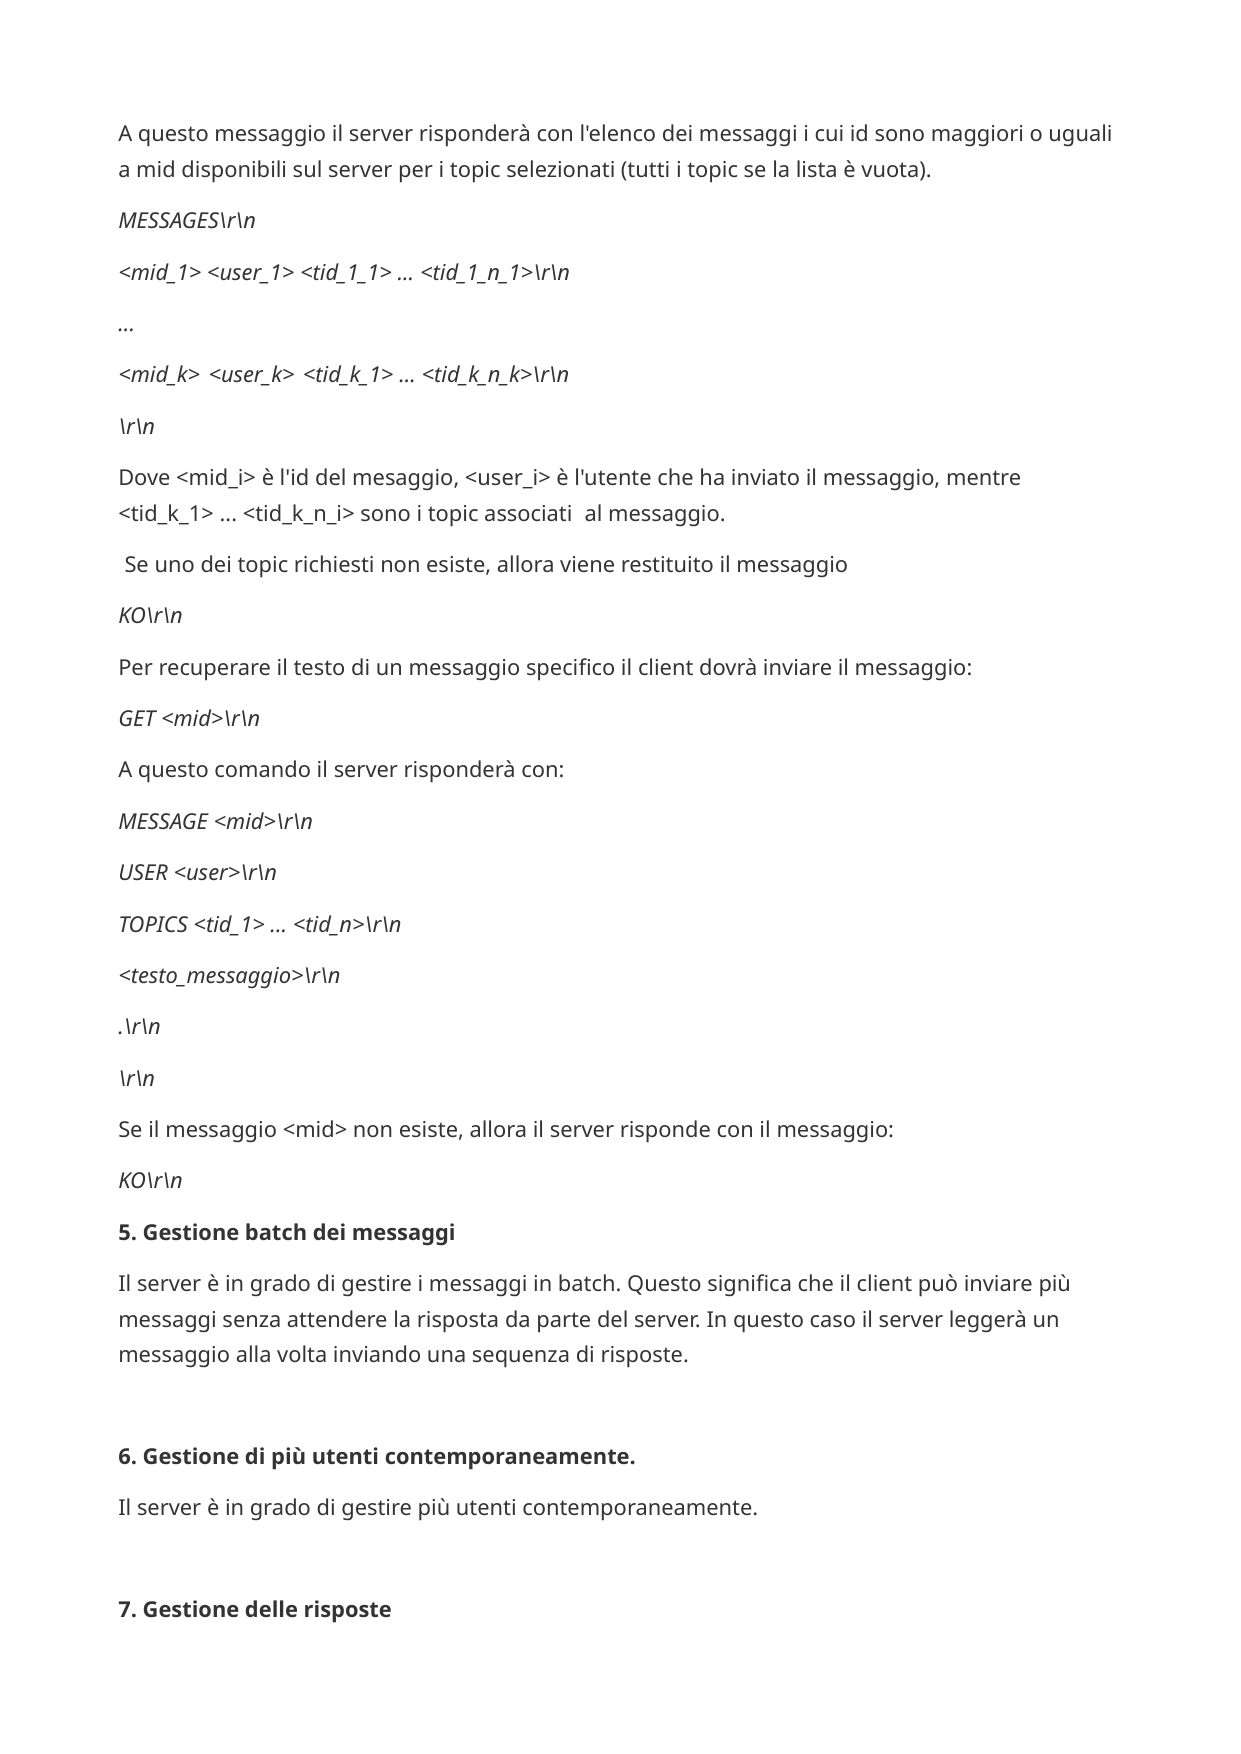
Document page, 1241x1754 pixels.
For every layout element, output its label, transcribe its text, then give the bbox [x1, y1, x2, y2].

text KO\r\n [118, 1165, 1122, 1195]
text USER <user>\r\n [118, 857, 1122, 887]
text Se il messaggio <mid> non esiste, allora il server risponde con il messaggio: [118, 1114, 1122, 1144]
text <testo_messaggio>\r\n [118, 960, 1122, 990]
text Per recuperare il testo di un messaggio specifico il client dovrà inviare il messaggio: [118, 652, 1122, 682]
text .\r\n [118, 1011, 1122, 1041]
text \r\n [118, 411, 1122, 440]
text MESSAGES\r\n [118, 205, 1122, 235]
text A questo messaggio il server risponderà con l'elenco dei messaggi i cui id sono maggiori o uguali a mid disponibili sul server per i topic selezionati (tutti i topic se la lista è vuota). [118, 118, 1122, 184]
text <mid_k> <user_k> <tid_k_1> ... <tid_k_n_k>\r\n [118, 359, 1122, 389]
text TOPICS <tid_1> ... <tid_n>\r\n [118, 908, 1122, 938]
text Il server è in grado di gestire i messaggi in batch. Questo significa che il client può inviare più messaggi senza attendere la risposta da parte del server. In questo caso il server leggerà un messaggio alla volta inviando una sequenza di risposte. [118, 1268, 1122, 1369]
text Dove <mid_i> è l'id del mesaggio, <user_i> è l'utente che ha inviato il messaggio, mentre <tid_k_1> ... <tid_k_n_i> sono i topic associati al messaggio. [118, 462, 1122, 527]
text 7. Gestione delle risposte [118, 1594, 1122, 1623]
text 5. Gestione batch dei messaggi [118, 1217, 1122, 1246]
text A questo comando il server risponderà con: [118, 754, 1122, 784]
text GET <mid>\r\n [118, 703, 1122, 733]
text Il server è in grado di gestire più utenti contemporaneamente. [118, 1492, 1122, 1522]
text MESSAGE <mid>\r\n [118, 806, 1122, 836]
text ... [118, 308, 1122, 338]
text KO\r\n [118, 600, 1122, 630]
text Se uno dei topic richiesti non esiste, allora viene restituito il messaggio [118, 549, 1122, 579]
text \r\n [118, 1063, 1122, 1092]
text <mid_1> <user_1> <tid_1_1> ... <tid_1_n_1>\r\n [118, 257, 1122, 286]
text 6. Gestione di più utenti contemporaneamente. [118, 1441, 1122, 1471]
